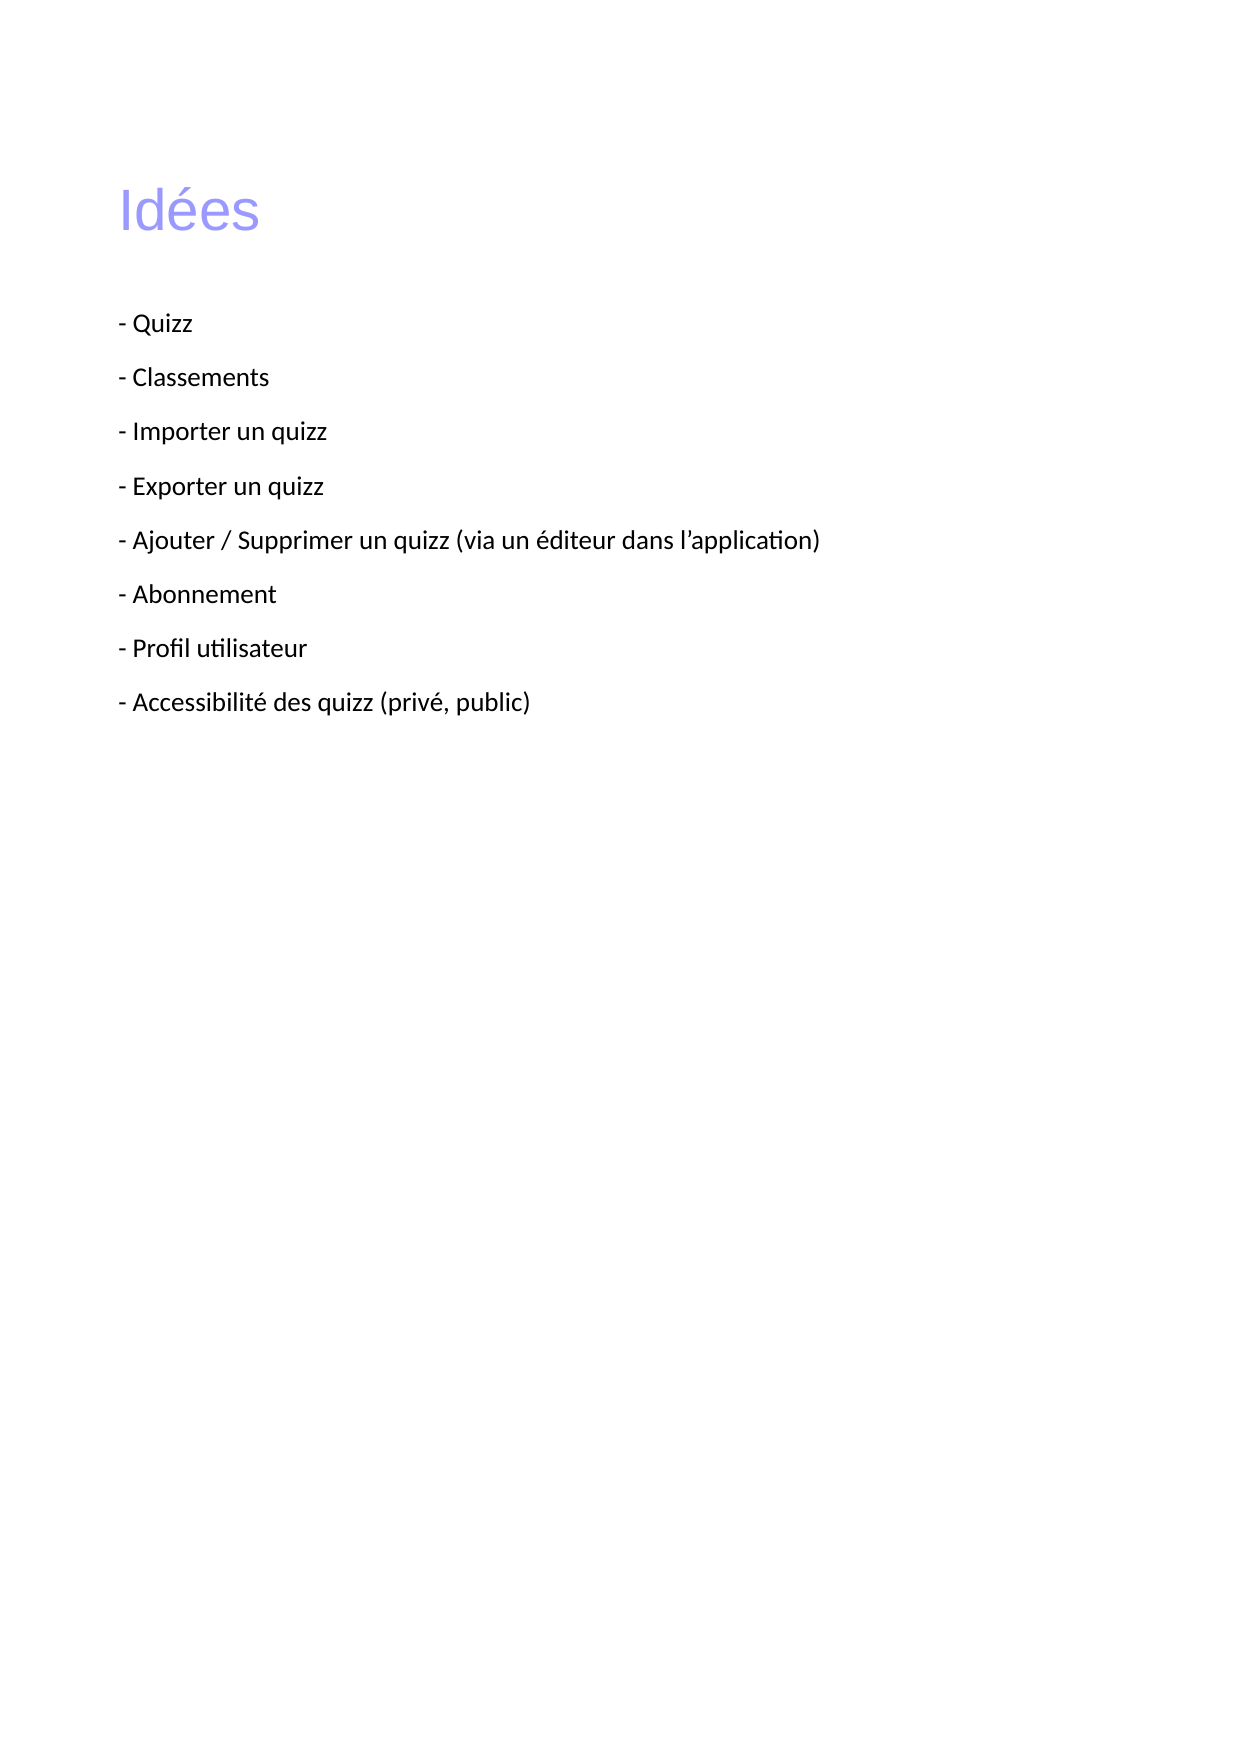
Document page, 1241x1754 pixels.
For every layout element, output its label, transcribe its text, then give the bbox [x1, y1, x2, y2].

subtitle Idées [118, 176, 1122, 243]
text - Quizz [118, 306, 1122, 339]
text - Classements [118, 360, 1122, 393]
text - Exporter un quizz [118, 469, 1122, 502]
text - Ajouter / Supprimer un quizz (via un éditeur dans l’application) [118, 523, 1122, 556]
text - Profil utilisateur [118, 631, 1122, 664]
text - Abonnement [118, 577, 1122, 610]
text - Importer un quizz [118, 414, 1122, 448]
text - Accessibilité des quizz (privé, public) [118, 685, 1122, 718]
